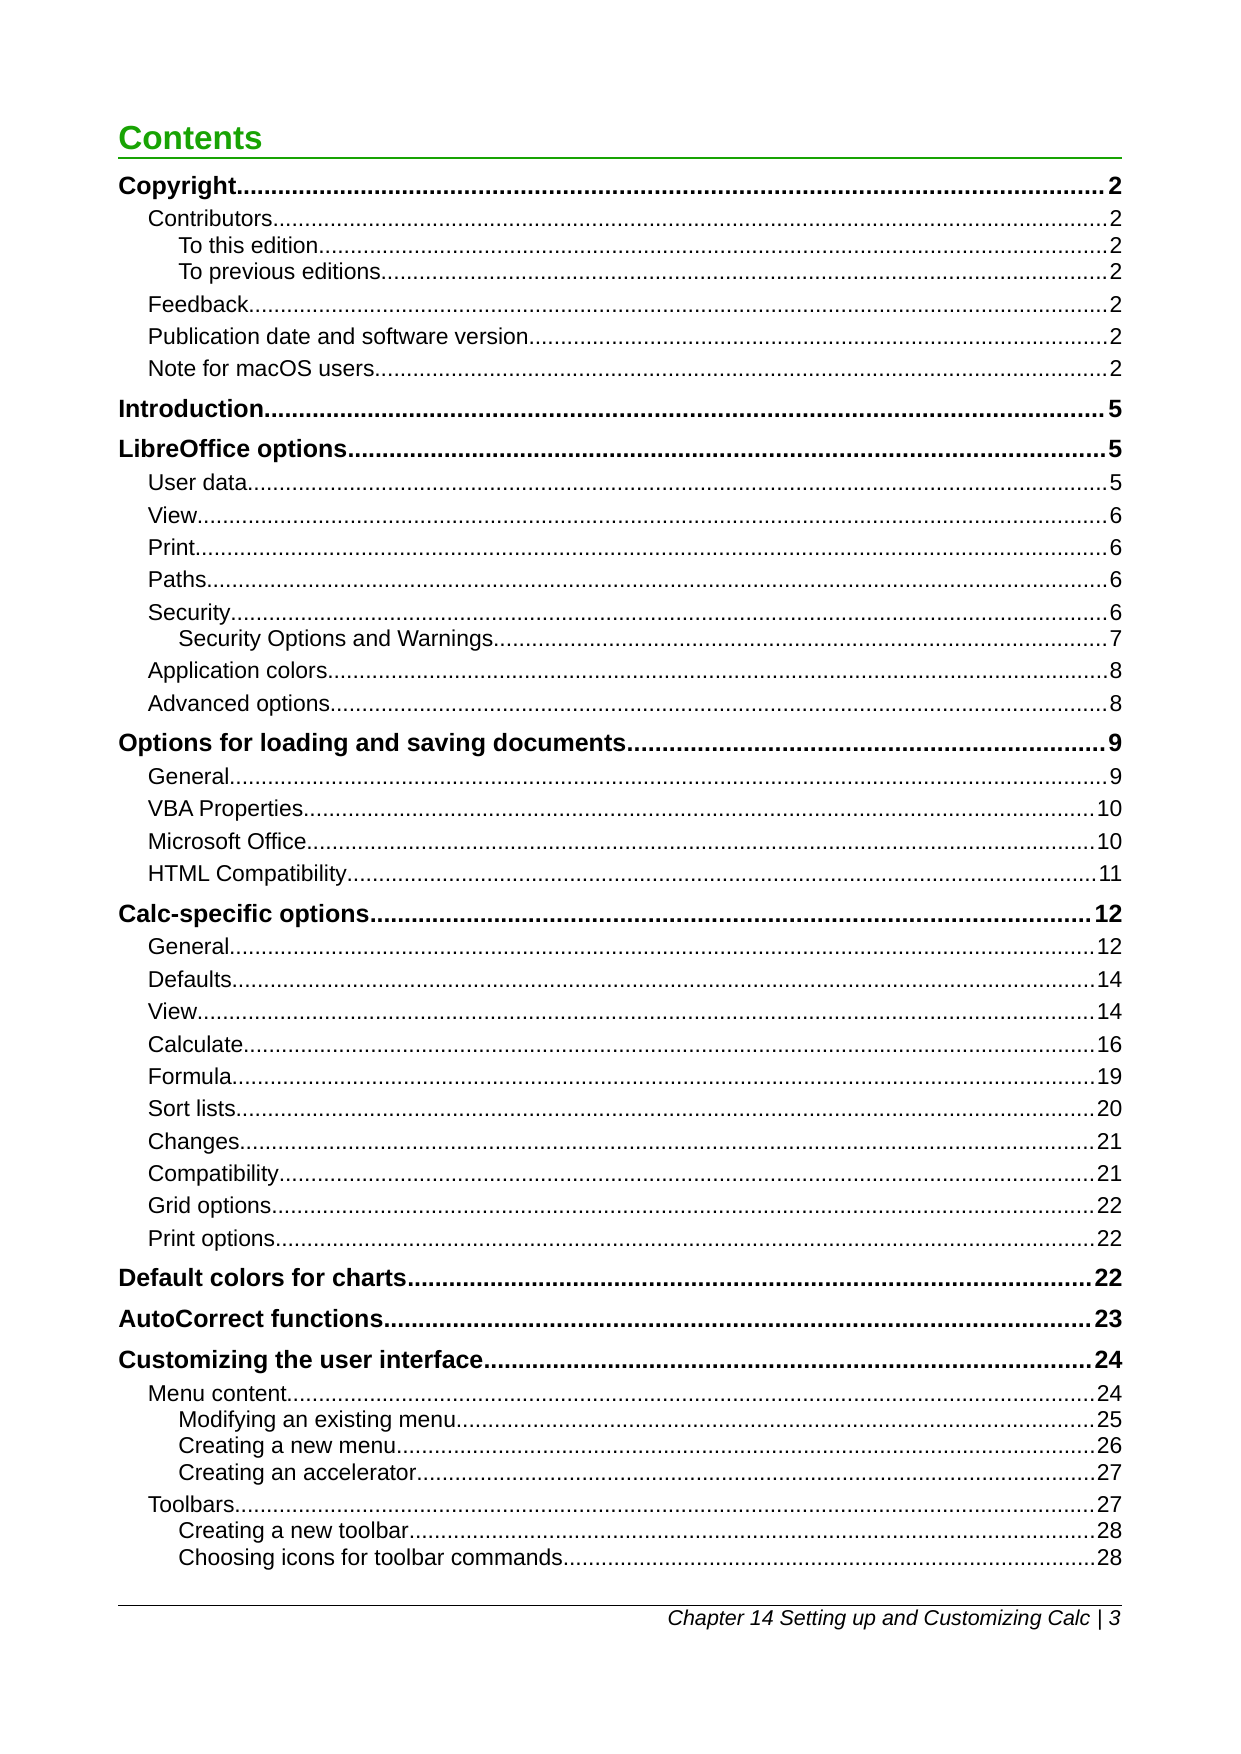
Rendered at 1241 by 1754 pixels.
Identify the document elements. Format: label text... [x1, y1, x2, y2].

text AutoCorrect functions 23 [118, 1304, 1122, 1333]
text Copyright 2 [118, 171, 1122, 199]
text General 12 [148, 933, 1122, 960]
text User data 5 [148, 469, 1122, 496]
subtitle Contents [118, 118, 1122, 157]
text Microsoft Office 10 [148, 828, 1122, 854]
text Changes 21 [148, 1128, 1122, 1154]
text Print 6 [148, 534, 1122, 560]
text Customizing the user interface 24 [118, 1345, 1122, 1373]
text Note for macOS users 2 [148, 355, 1122, 382]
text VBA Properties 10 [148, 795, 1122, 822]
text Contributors 2 [148, 205, 1122, 232]
text View 14 [148, 998, 1122, 1024]
text Creating a new toolbar 28 [178, 1517, 1122, 1544]
text Introduction 5 [118, 394, 1122, 422]
text Sort lists 20 [148, 1095, 1122, 1122]
text Application colors 8 [148, 657, 1122, 684]
text Print options 22 [148, 1225, 1122, 1251]
text Compatibility 21 [148, 1160, 1122, 1186]
text Options for loading and saving documents 9 [118, 728, 1122, 757]
text Creating a new menu 26 [178, 1432, 1122, 1458]
text Formula 19 [148, 1063, 1122, 1089]
text Modifying an existing menu 25 [178, 1406, 1122, 1432]
text Creating an accelerator 27 [178, 1458, 1122, 1485]
text Default colors for charts 22 [118, 1263, 1122, 1292]
text General 9 [148, 763, 1122, 789]
text Paths 6 [148, 566, 1122, 593]
text Advanced options 8 [148, 690, 1122, 716]
text View 6 [148, 502, 1122, 528]
text Toolbars 27 [148, 1491, 1122, 1517]
text Publication date and software version 2 [148, 323, 1122, 349]
text Defaults 14 [148, 966, 1122, 992]
text Feedback 2 [148, 291, 1122, 317]
text Security Options and Warnings 7 [178, 625, 1122, 651]
text Security 6 [148, 599, 1122, 625]
text To previous editions 2 [178, 258, 1122, 284]
text Calculate 16 [148, 1031, 1122, 1057]
text Calc-specific options 12 [118, 898, 1122, 927]
text LibreOffice options 5 [118, 434, 1122, 463]
text Choosing icons for toolbar commands 28 [178, 1544, 1122, 1570]
text To this edition 2 [178, 232, 1122, 258]
text Grid options 22 [148, 1192, 1122, 1219]
text Menu content 24 [148, 1379, 1122, 1406]
text HTML Compatibility 11 [148, 860, 1122, 887]
